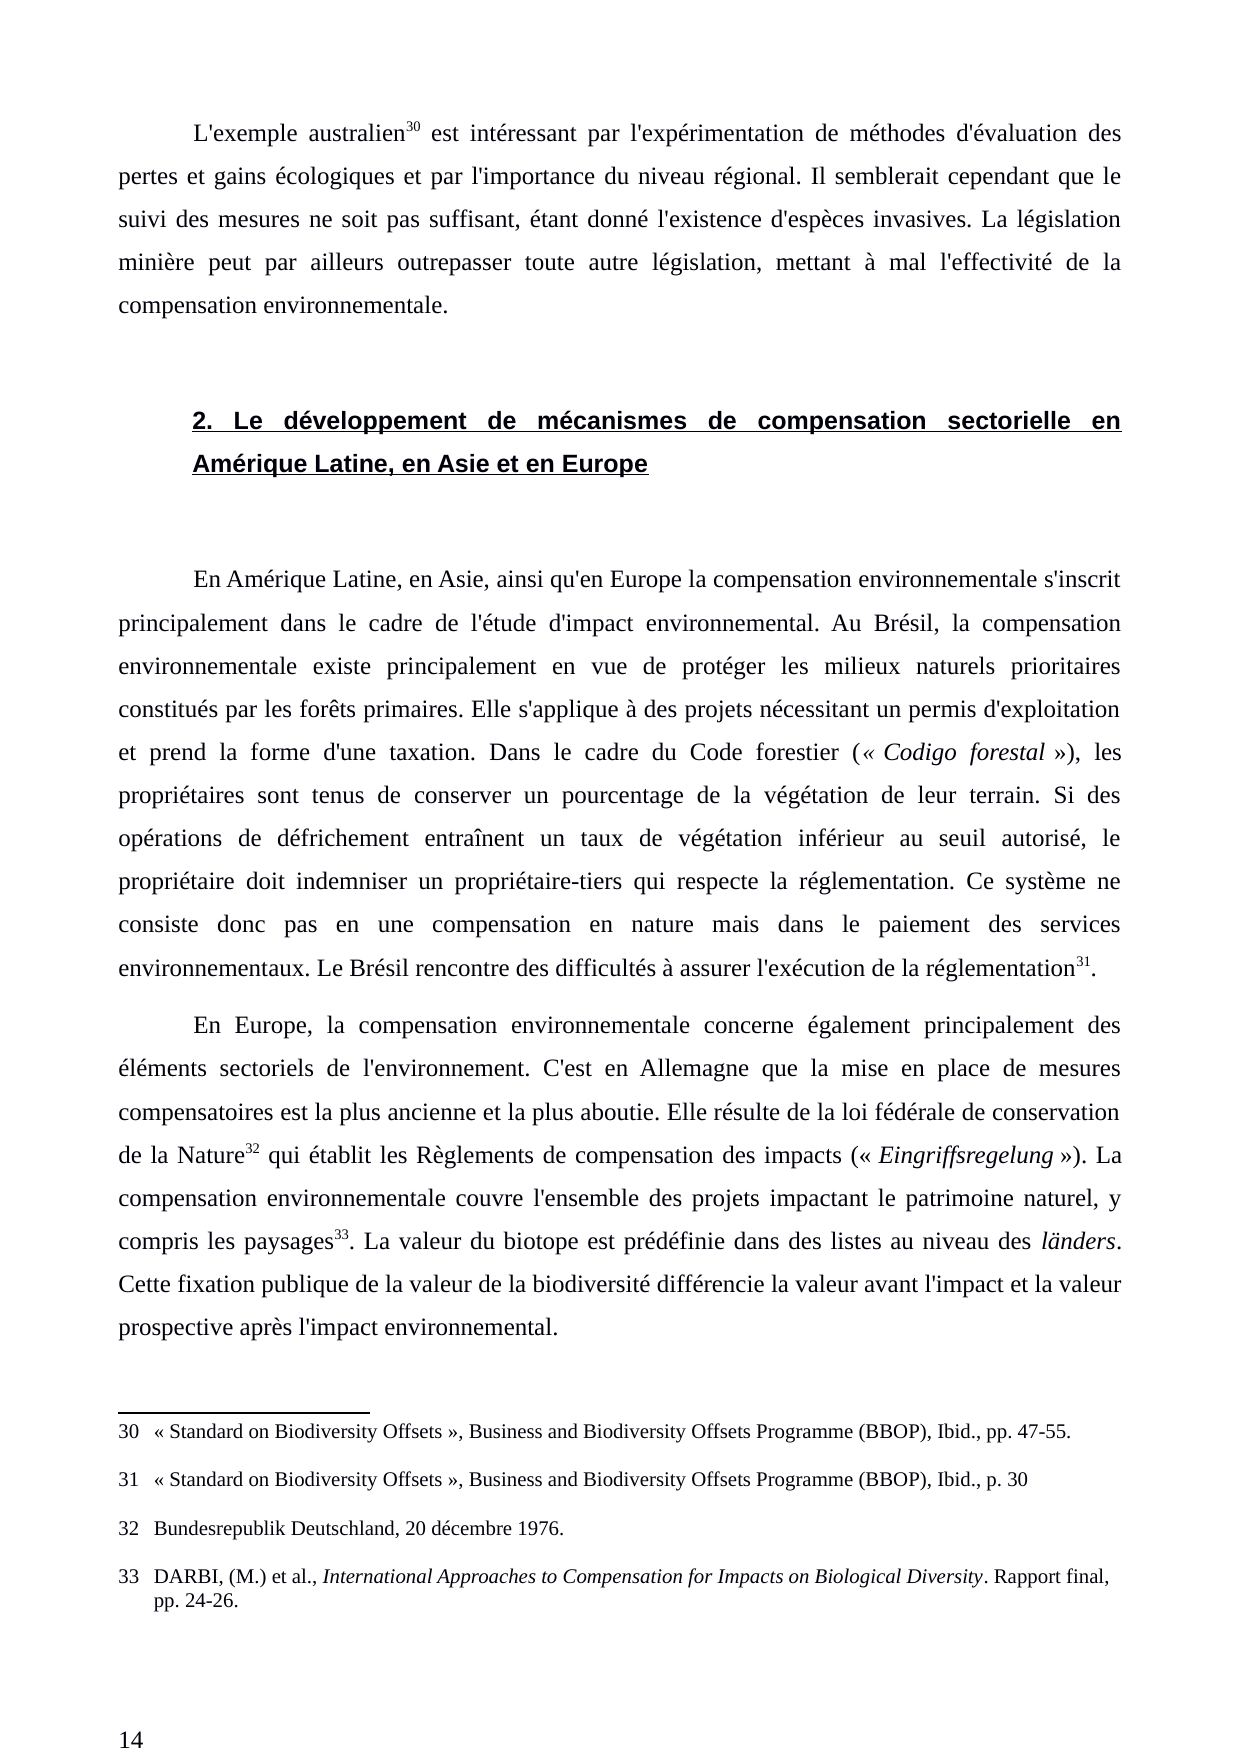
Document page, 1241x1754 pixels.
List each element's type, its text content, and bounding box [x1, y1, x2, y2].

text Bundesrepublik Deutschland, 20 décembre 1976. [118, 1516, 1122, 1539]
text 2. Le développement de mécanismes de compensation sectorielle en [192, 406, 1122, 431]
text DARBI, (M.) et al., International Approaches to Compensation for Impacts on Biological Diversity. Rapport final, pp. 24-26. [118, 1564, 1122, 1612]
text En Amérique Latine, en Asie, ainsi qu'en Europe la compensation environnementale s'inscrit principalement dans le cadre de l'étude d'impact environnemental. Au Brésil, la compensation environnementale existe principalement en vue de protéger les milieux naturels prioritaires constitués par les forêts primaires. Elle s'applique à des projets nécessitant un permis d'exploitation et prend la forme d'une taxation. Dans le cadre du Code forestier (« Codigo forestal »), les propriétaires sont tenus de conserver un pourcentage de la végétation de leur terrain. Si des opérations de défrichement entraînent un taux de végétation inférieur au seuil autorisé, le propriétaire doit indemniser un propriétaire-tiers qui respecte la réglementation. Ce système ne consiste donc pas en une compensation en nature mais dans le paiement des services environnementaux. Le Brésil rencontre des difficultés à assurer l'exécution de la réglementation. [118, 564, 1122, 981]
text « Standard on Biodiversity Offsets », Business and Biodiversity Offsets Programme (BBOP), Ibid., p. 30 [118, 1467, 1122, 1491]
text « Standard on Biodiversity Offsets », Business and Biodiversity Offsets Programme (BBOP), Ibid., pp. 47-55. [118, 1419, 1122, 1443]
text Amérique Latine, en Asie et en Europe [192, 432, 1122, 478]
text En Europe, la compensation environnementale concerne également principalement des éléments sectoriels de l'environnement. C'est en Allemagne que la mise en place de mesures compensatoires est la plus ancienne et la plus aboutie. Elle résulte de la loi fédérale de conservation de la Nature qui établit les Règlements de compensation des impacts (« Eingriffsregelung »). La compensation environnementale couvre l'ensemble des projets impactant le patrimoine naturel, y compris les paysages. La valeur du biotope est prédéfinie dans des listes au niveau des länders. Cette fixation publique de la valeur de la biodiversité différencie la valeur avant l'impact et la valeur prospective après l'impact environnemental. [118, 1010, 1122, 1341]
text L'exemple australien est intéressant par l'expérimentation de méthodes d'évaluation des pertes et gains écologiques et par l'importance du niveau régional. Il semblerait cependant que le suivi des mesures ne soit pas suffisant, étant donné l'existence d'espèces invasives. La législation minière peut par ailleurs outrepasser toute autre législation, mettant à mal l'effectivité de la compensation environnementale. [118, 118, 1122, 319]
